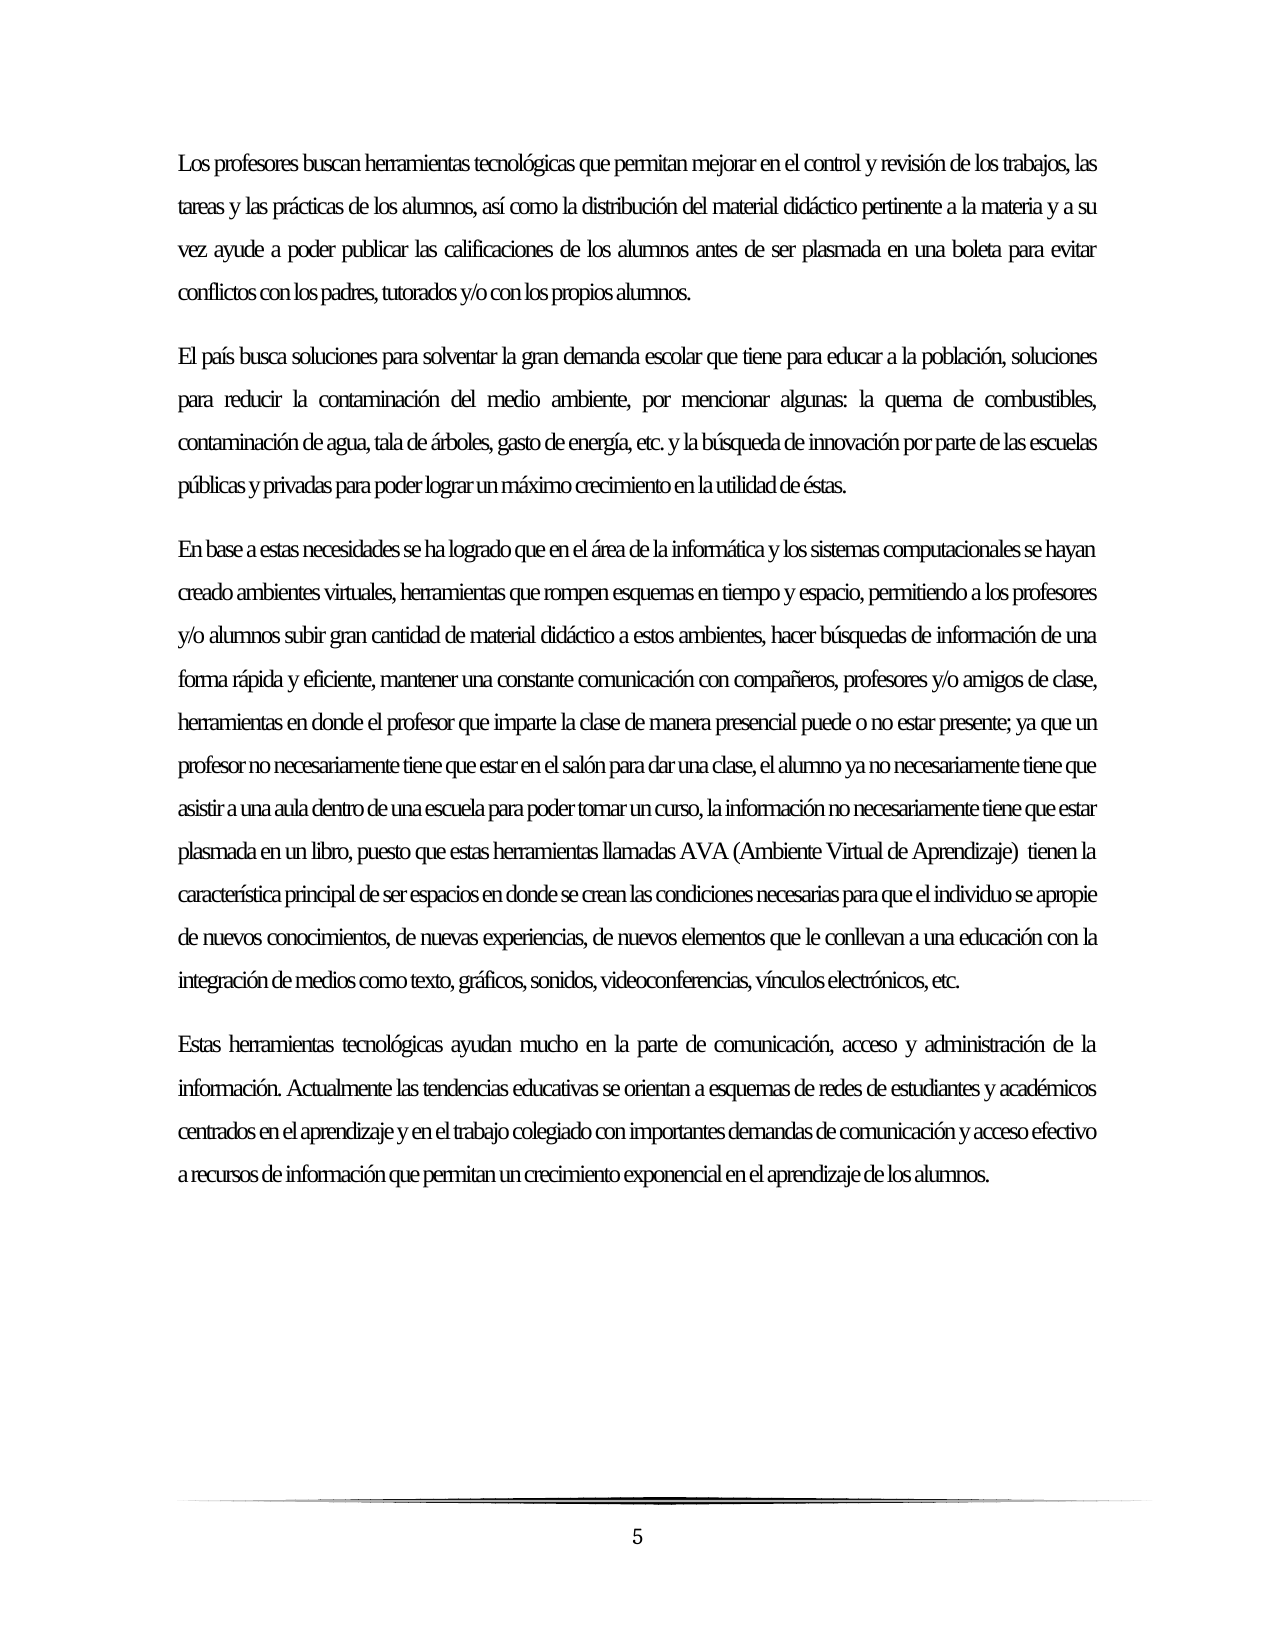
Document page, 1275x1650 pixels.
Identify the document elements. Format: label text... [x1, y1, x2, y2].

text El país busca soluciones para solventar la gran demanda escolar que tiene para educar a la población, soluciones para reducir la contaminación del medio ambiente, por mencionar algunas: la quema de combustibles, contaminación de agua, tala de árboles, gasto de energía, etc. y la búsqueda de innovación por parte de las escuelas públicas y privadas para poder lograr un máximo crecimiento en la utilidad de éstas. [177, 341, 1098, 499]
text Estas herramientas tecnológicas ayudan mucho en la parte de comunicación, acceso y administración de la información. Actualmente las tendencias educativas se orientan a esquemas de redes de estudiantes y académicos centrados en el aprendizaje y en el trabajo colegiado con importantes demandas de comunicación y acceso efectivo a recursos de información que permitan un crecimiento exponencial en el aprendizaje de los alumnos. [177, 1029, 1098, 1188]
text En base a estas necesidades se ha logrado que en el área de la informática y los sistemas computacionales se hayan creado ambientes virtuales, herramientas que rompen esquemas en tiempo y espacio, permitiendo a los profesores y/o alumnos subir gran cantidad de material didáctico a estos ambientes, hacer búsquedas de información de una forma rápida y eficiente, mantener una constante comunicación con compañeros, profesores y/o amigos de clase, herramientas en donde el profesor que imparte la clase de manera presencial puede o no estar presente; ya que un profesor no necesariamente tiene que estar en el salón para dar una clase, el alumno ya no necesariamente tiene que asistir a una aula dentro de una escuela para poder tomar un curso, la información no necesariamente tiene que estar plasmada en un libro, puesto que estas herramientas llamadas AVA (Ambiente Virtual de Aprendizaje) tienen la característica principal de ser espacios en donde se crean las condiciones necesarias para que el individuo se apropie de nuevos conocimientos, de nuevas experiencias, de nuevos elementos que le conllevan a una educación con la integración de medios como texto, gráficos, sonidos, videoconferencias, vínculos electrónicos, etc. [177, 534, 1098, 994]
text Los profesores buscan herramientas tecnológicas que permitan mejorar en el control y revisión de los trabajos, las tareas y las prácticas de los alumnos, así como la distribución del material didáctico pertinente a la materia y a su vez ayude a poder publicar las calificaciones de los alumnos antes de ser plasmada en una boleta para evitar conflictos con los padres, tutorados y/o con los propios alumnos. [177, 148, 1098, 306]
picture [177, 1497, 1153, 1505]
